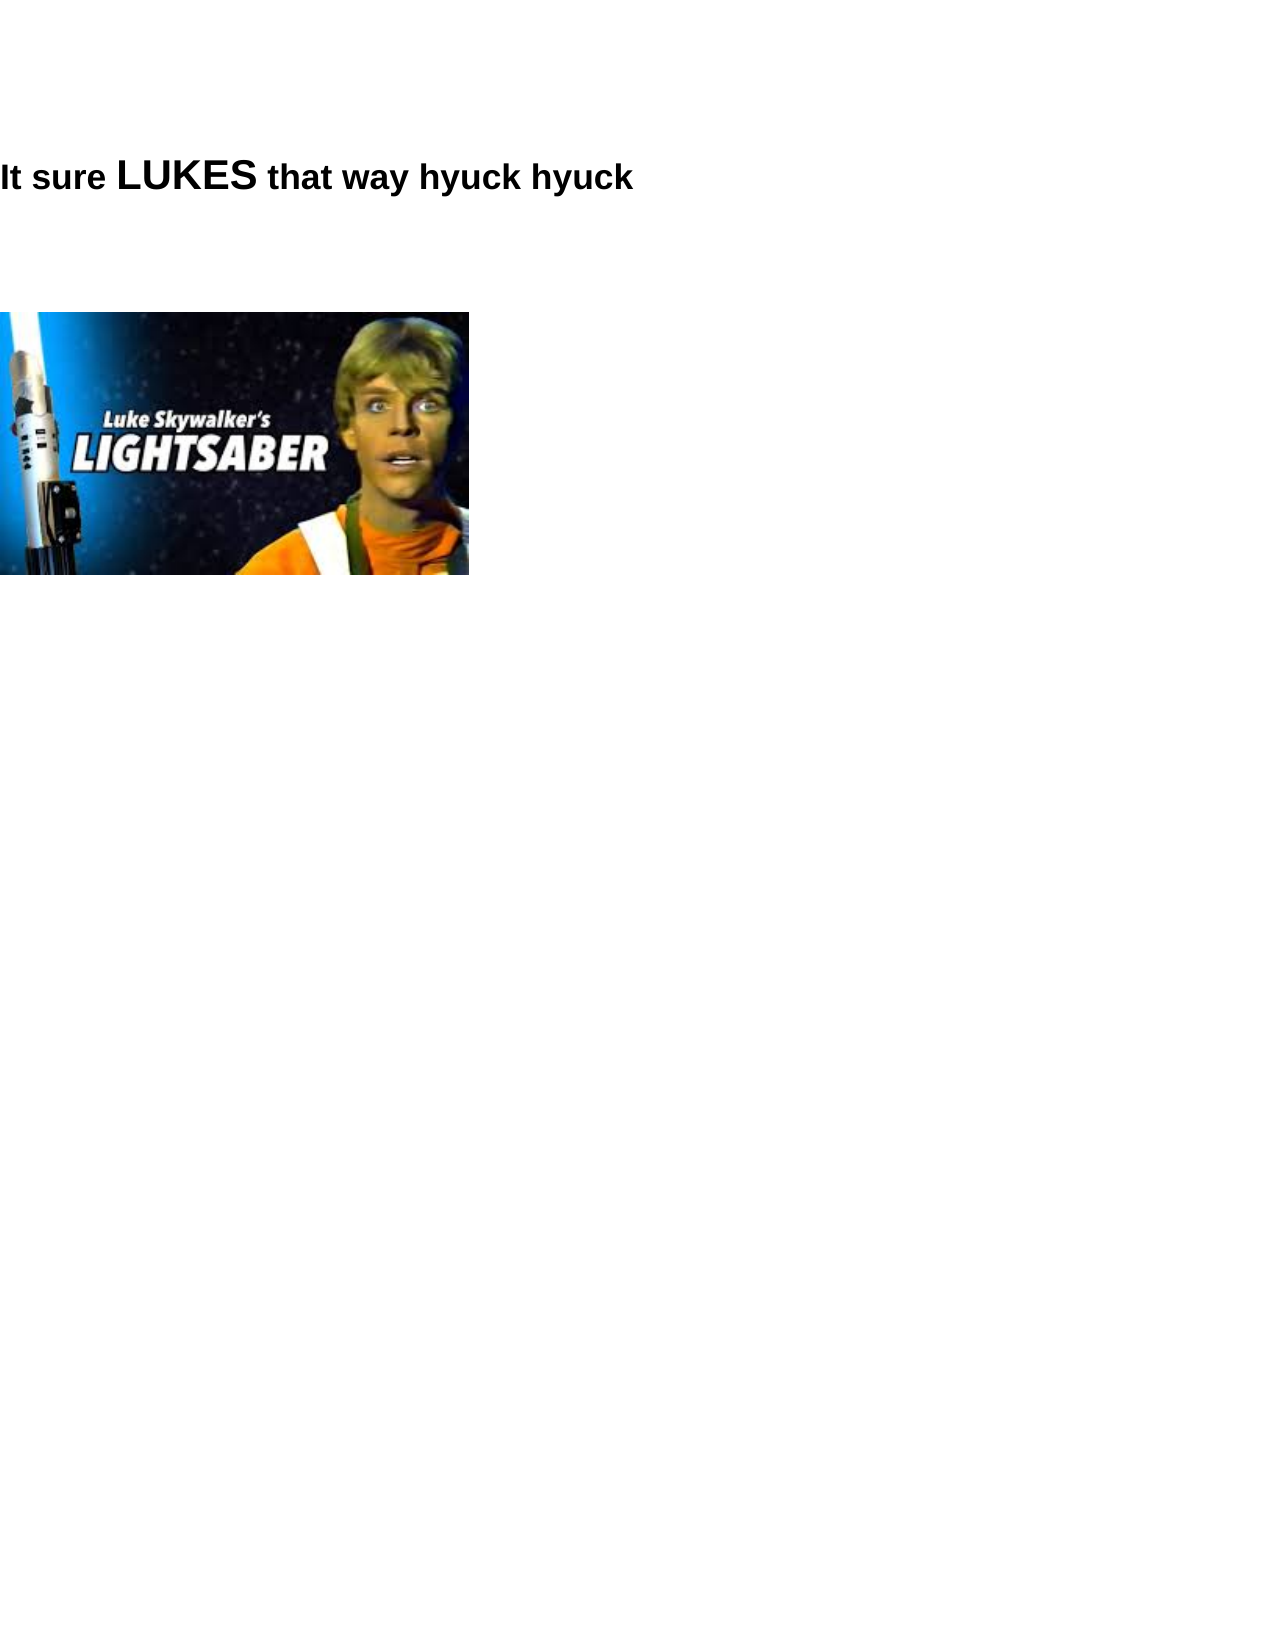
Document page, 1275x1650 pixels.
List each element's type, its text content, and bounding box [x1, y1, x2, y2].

picture [0, 312, 469, 575]
text It sure LUKES that way hyuck hyuck [0, 150, 1275, 198]
